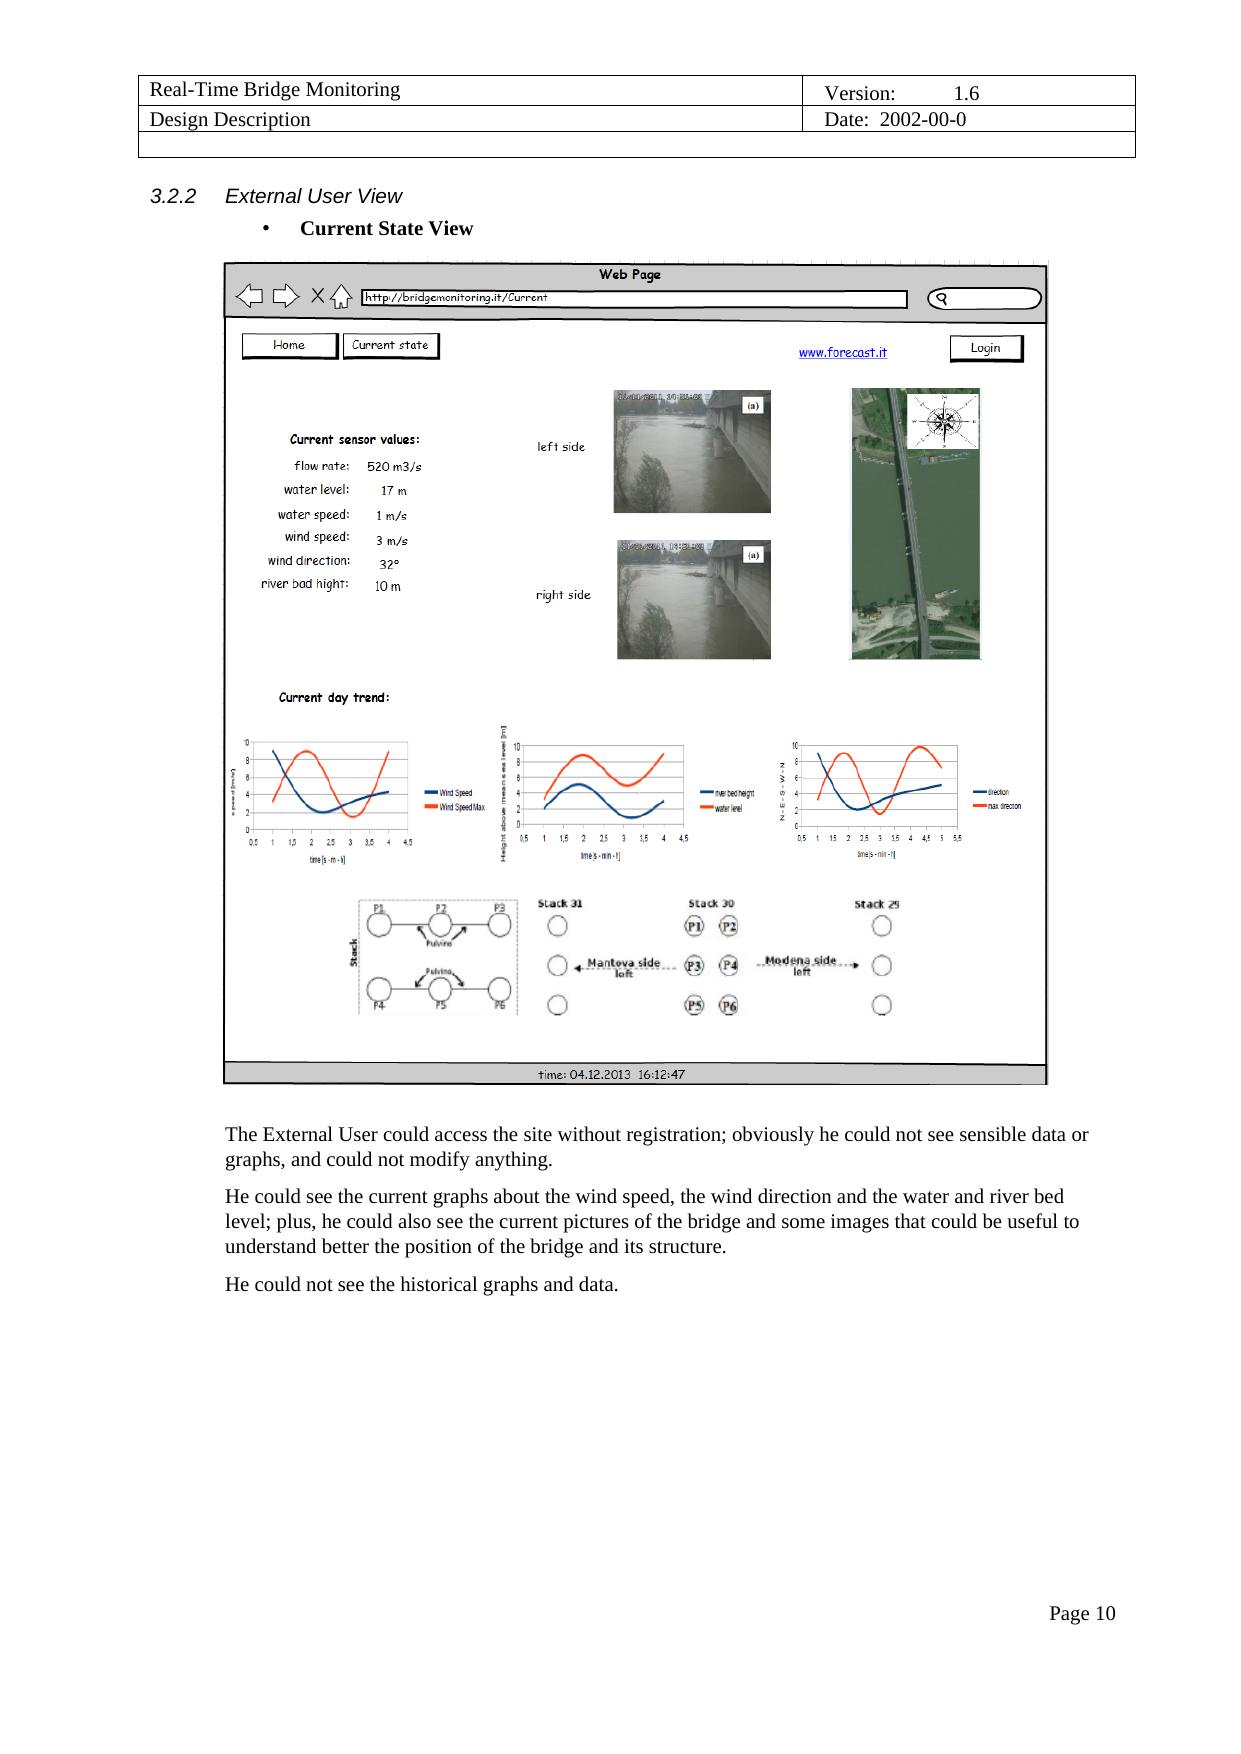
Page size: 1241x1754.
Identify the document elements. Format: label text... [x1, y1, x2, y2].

text He could see the current graphs about the wind speed, the wind direction and the water and river bed level; plus, he could also see the current pictures of the bridge and some images that could be useful to understand better the position of the bridge and its structure. [225, 1183, 1090, 1258]
subtitle External User View [150, 183, 1090, 208]
text The External User could access the site without registration; obviously he could not see sensible data or graphs, and could not modify anything. [225, 1121, 1090, 1171]
text He could not see the historical graphs and data. [225, 1271, 1090, 1296]
list Current State View [262, 214, 1090, 239]
